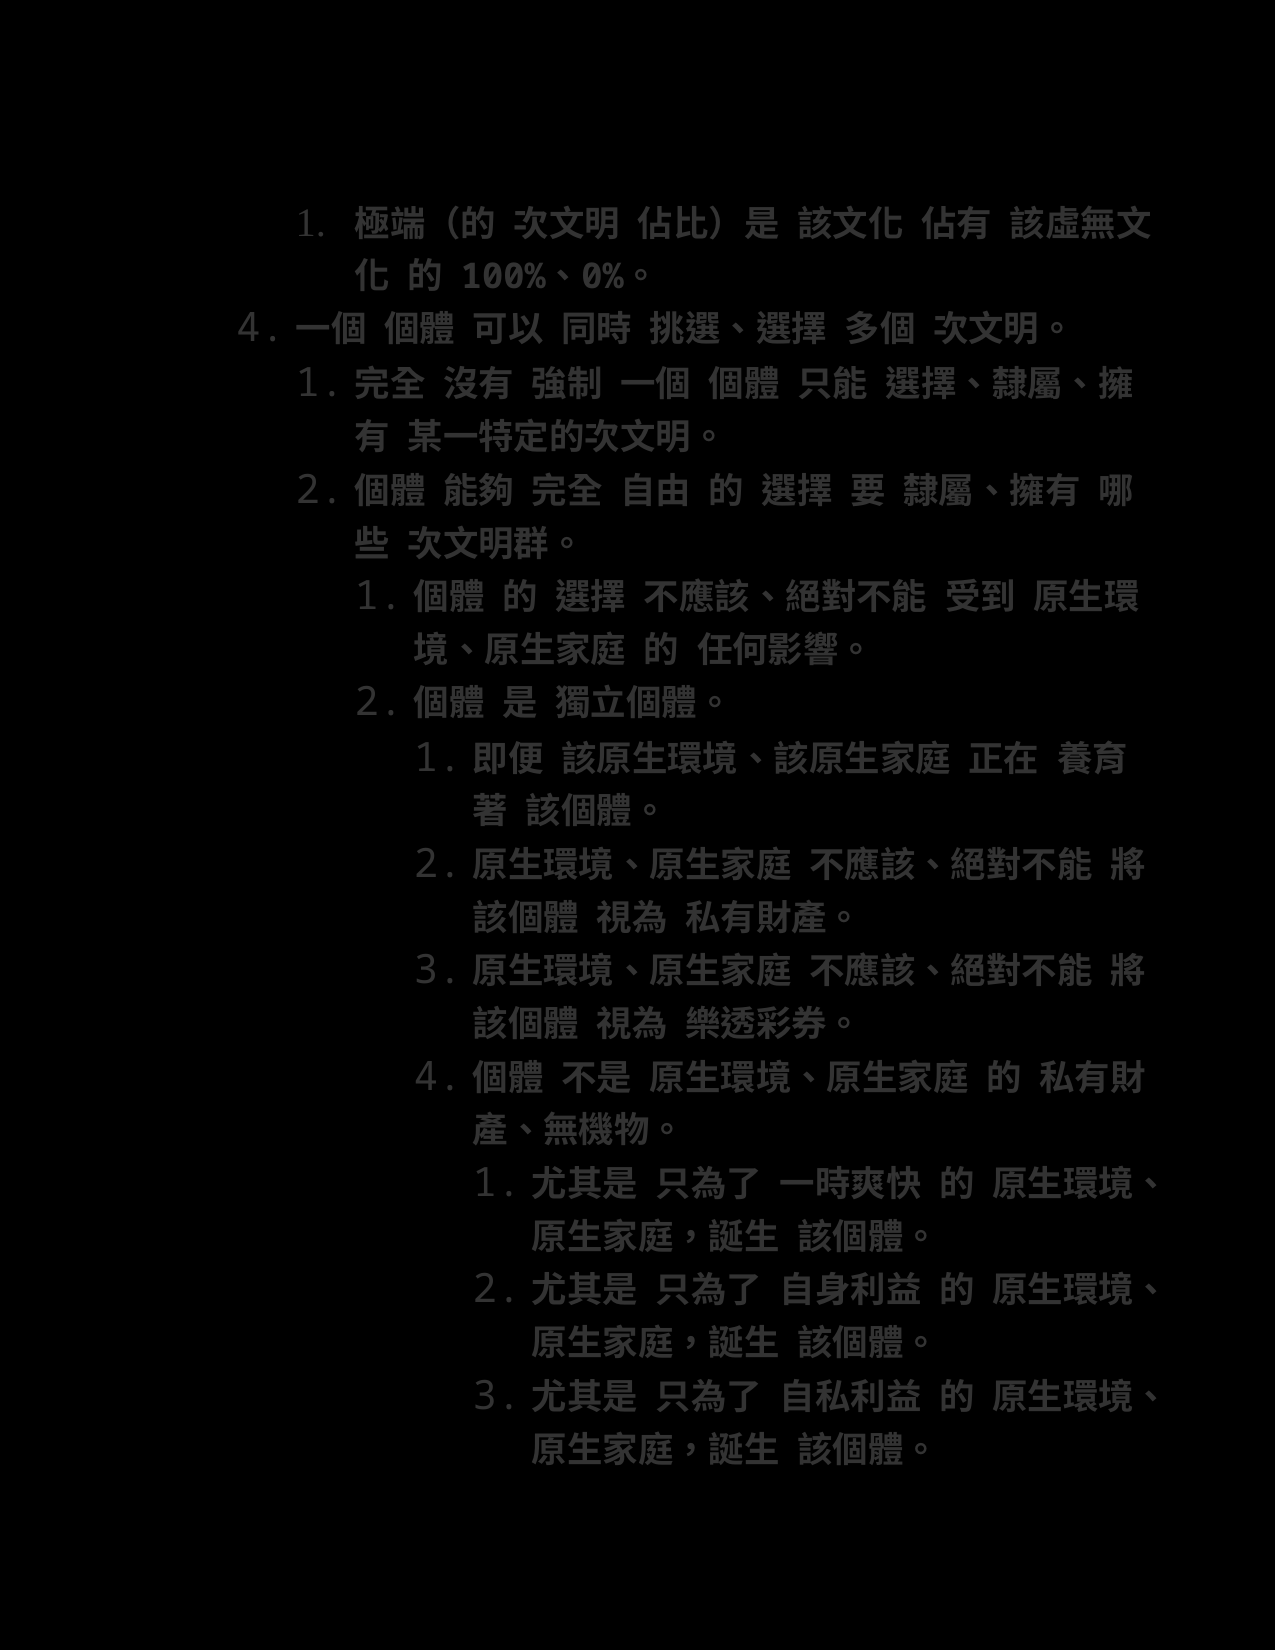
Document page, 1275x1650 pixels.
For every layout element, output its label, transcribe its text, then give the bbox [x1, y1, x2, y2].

list 個體 不是 原生環境、原生家庭 的 私有財產、無機物。 [413, 1047, 1157, 1153]
list 一個 個體 可以 同時 挑選、選擇 多個 次文明。 [236, 298, 1157, 353]
list 尤其是 只為了 自私利益 的 原生環境、原生家庭，誕生 該個體。 [472, 1366, 1157, 1472]
list 原生環境、原生家庭 不應該、絕對不能 將 該個體 視為 私有財產。 [413, 834, 1157, 940]
list 個體 能夠 完全 自由 的 選擇 要 隸屬、擁有 哪些 次文明群。 [295, 460, 1157, 566]
list 極端（的 次文明 佔比）是 該文化 佔有 該虛無文化 的 100%、0%。 [295, 196, 1157, 298]
list 個體 的 選擇 不應該、絕對不能 受到 原生環境、原生家庭 的 任何影響。 [354, 566, 1157, 673]
list 尤其是 只為了 一時爽快 的 原生環境、原生家庭，誕生 該個體。 [472, 1153, 1157, 1259]
list 即便 該原生環境、該原生家庭 正在 養育著 該個體。 [413, 728, 1157, 834]
list 原生環境、原生家庭 不應該、絕對不能 將 該個體 視為 樂透彩券。 [413, 940, 1157, 1047]
list 完全 沒有 強制 一個 個體 只能 選擇、隸屬、擁有 某一特定的次文明。 [295, 353, 1157, 460]
list 個體 是 獨立個體。 [354, 673, 1157, 728]
list 尤其是 只為了 自身利益 的 原生環境、原生家庭，誕生 該個體。 [472, 1259, 1157, 1366]
